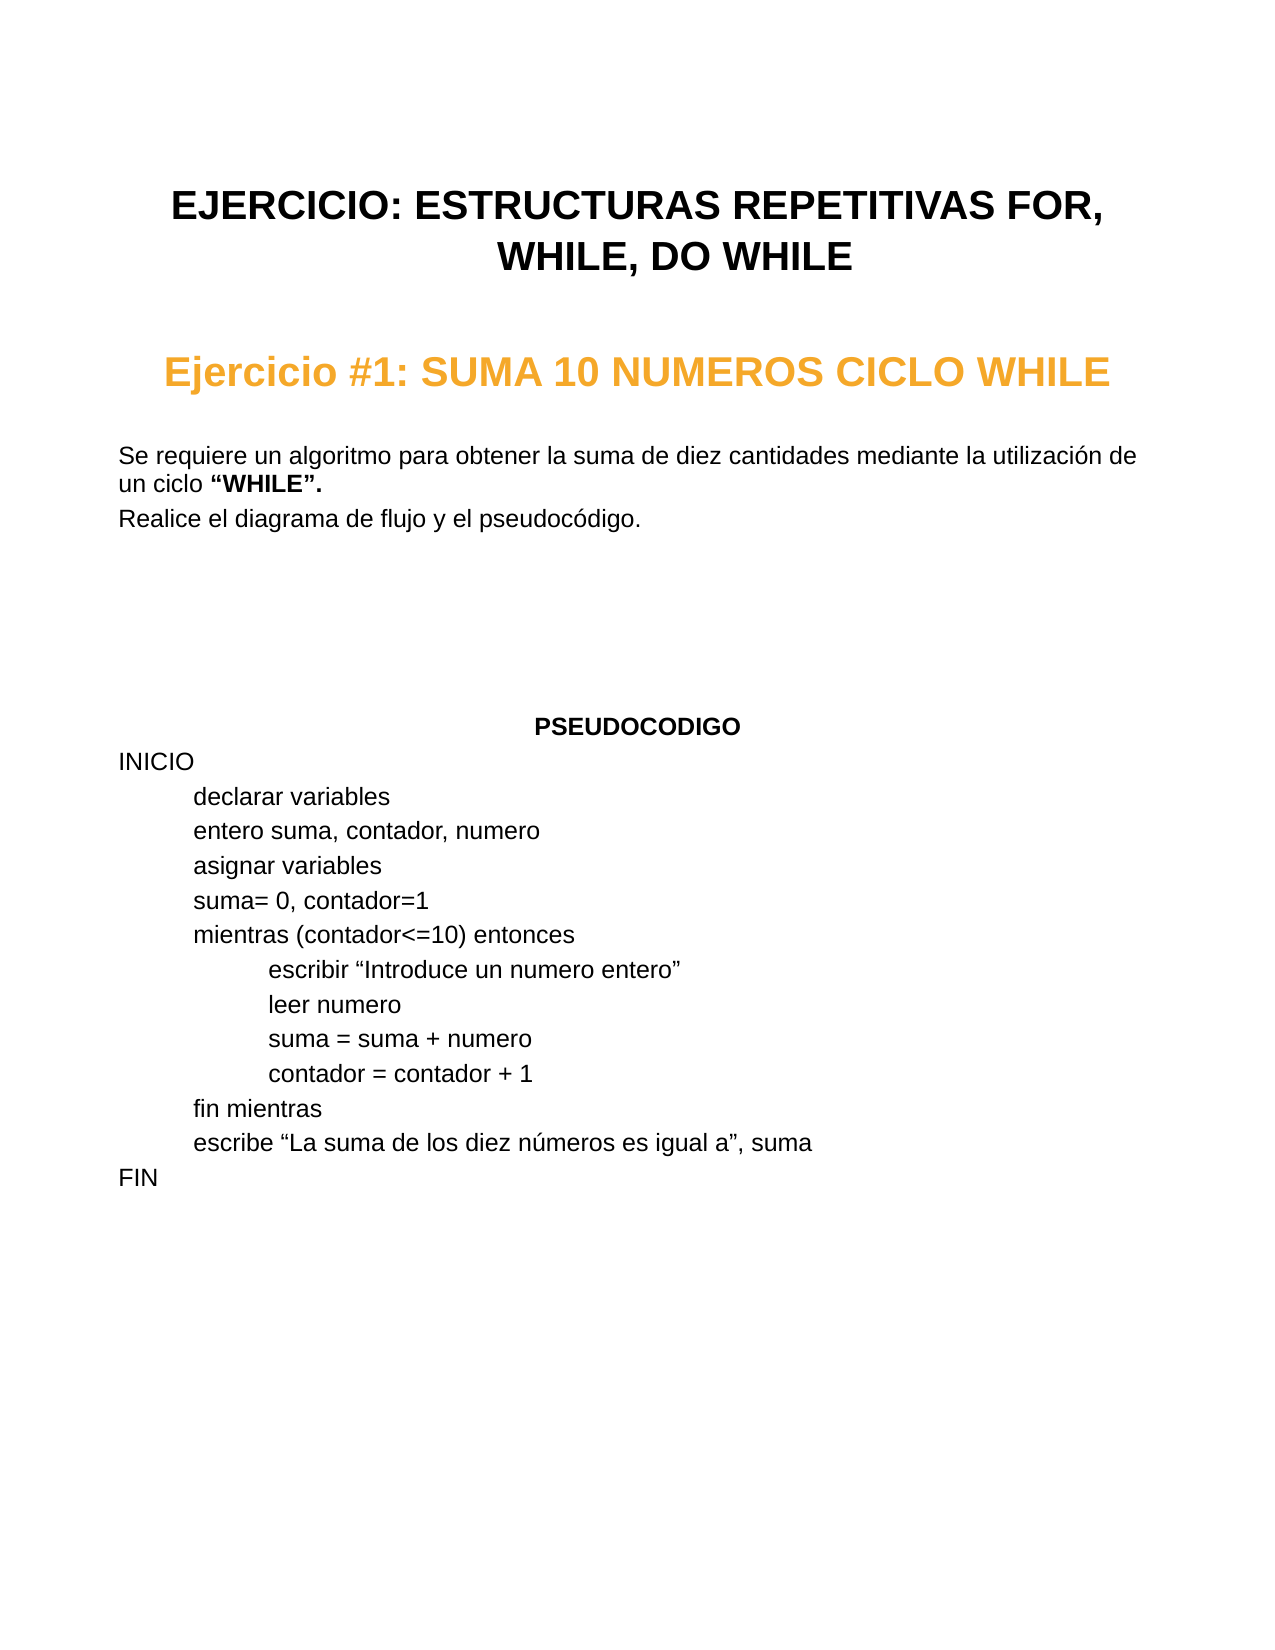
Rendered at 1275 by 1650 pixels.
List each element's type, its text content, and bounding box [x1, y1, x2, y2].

text asignar variables [118, 851, 1157, 880]
text suma= 0, contador=1 [118, 886, 1157, 914]
text declarar variables [118, 782, 1157, 810]
text Realice el diagrama de flujo y el pseudocódigo. [118, 504, 1157, 533]
text contador = contador + 1 [118, 1059, 1157, 1088]
text INICIO [118, 747, 1157, 776]
subtitle EJERCICIO: ESTRUCTURAS REPETITIVAS FOR, WHILE, DO WHILE [118, 181, 1157, 279]
text fin mientras [118, 1094, 1157, 1122]
text leer numero [118, 990, 1157, 1018]
text escribe “La suma de los diez números es igual a”, suma [118, 1128, 1157, 1157]
text escribir “Introduce un numero entero” [118, 955, 1157, 984]
text mientras (contador<=10) entonces [118, 920, 1157, 949]
text FIN [118, 1163, 1157, 1192]
text suma = suma + numero [118, 1024, 1157, 1053]
text Se requiere un algoritmo para obtener la suma de diez cantidades mediante la utilización de un ciclo “WHILE”. [118, 441, 1157, 498]
text PSEUDOCODIGO [118, 712, 1157, 741]
text entero suma, contador, numero [118, 816, 1157, 845]
subtitle Ejercicio #1: SUMA 10 NUMEROS CICLO WHILE [118, 347, 1157, 395]
